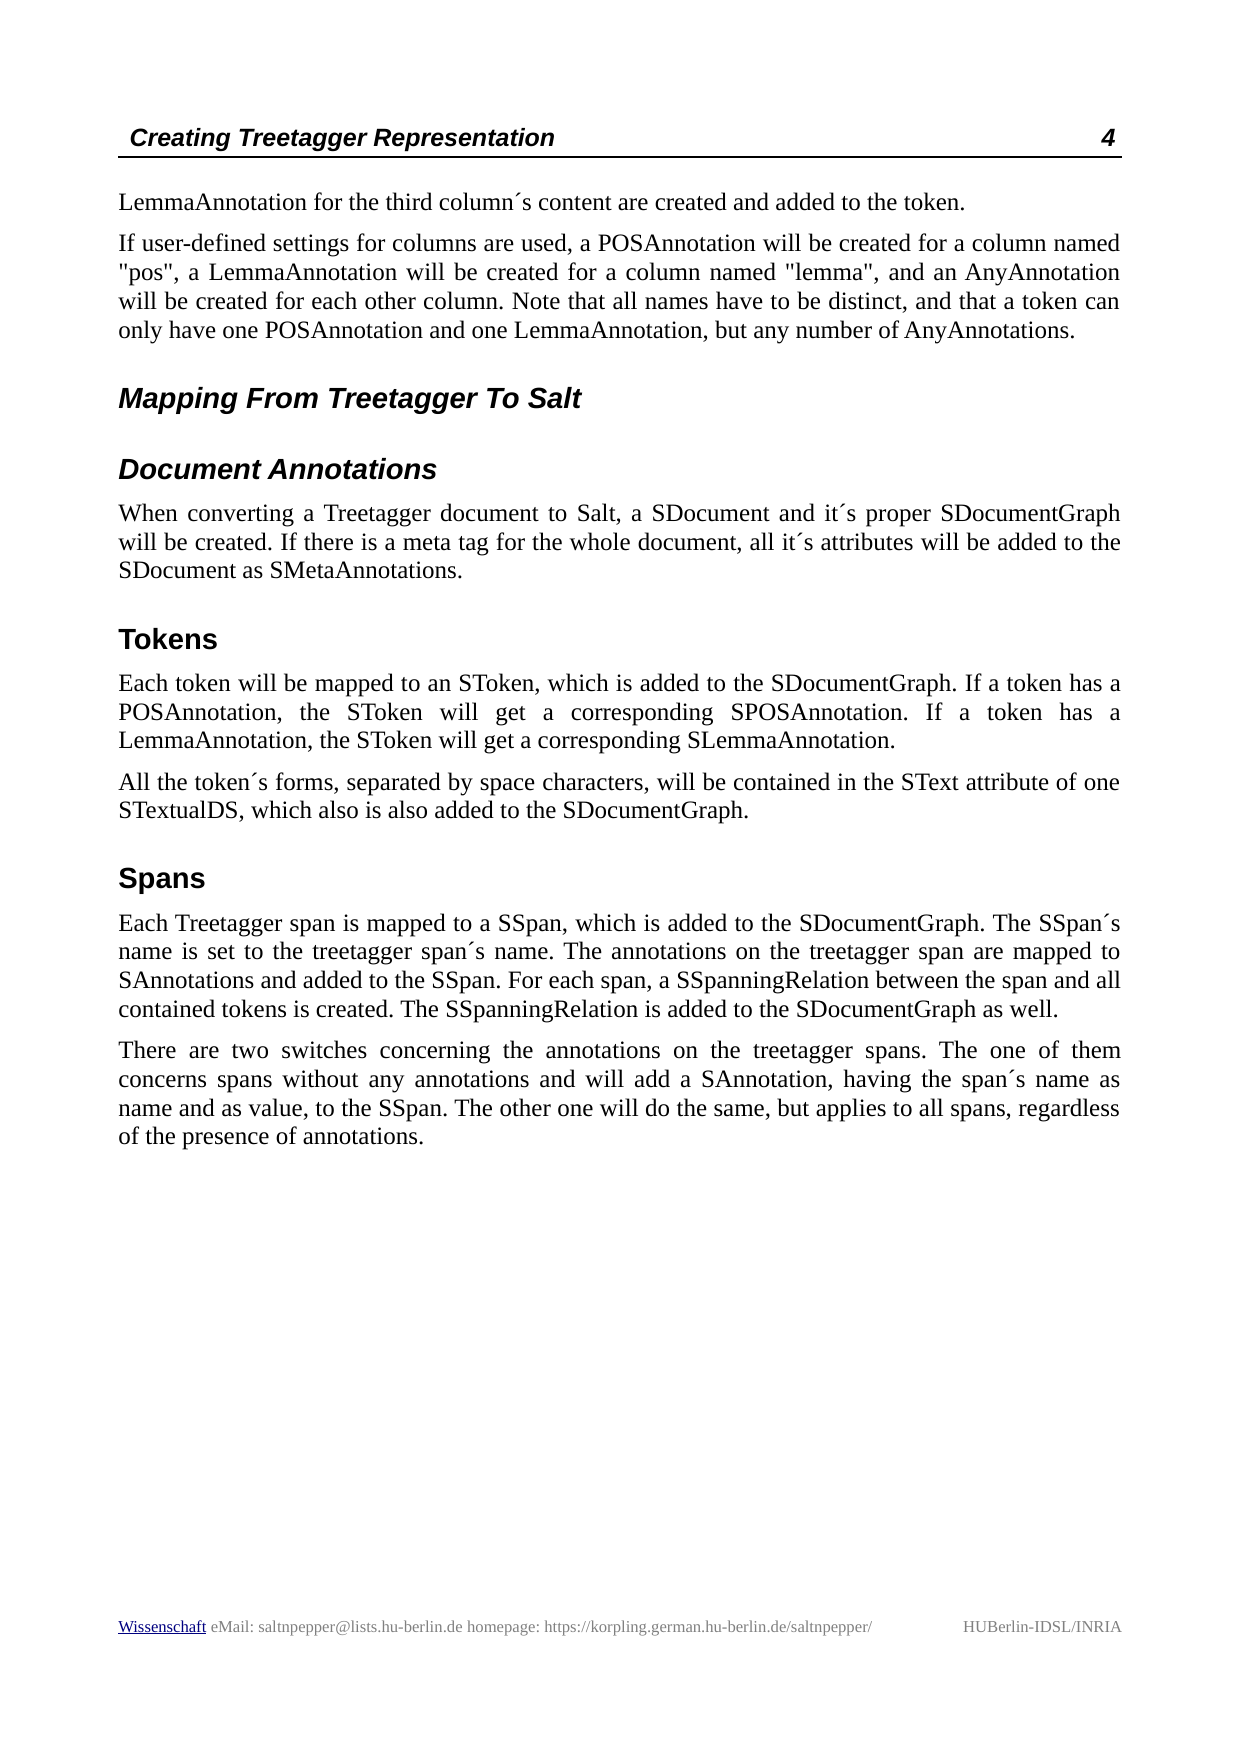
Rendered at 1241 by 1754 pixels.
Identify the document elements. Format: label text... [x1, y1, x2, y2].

text Each token will be mapped to an SToken, which is added to the SDocumentGraph. If a token has a POSAnnotation, the SToken will get a corresponding SPOSAnnotation. If a token has a LemmaAnnotation, the SToken will get a corresponding SLemmaAnnotation. [118, 668, 1122, 754]
text When converting a Treetagger document to Salt, a SDocument and it´s proper SDocumentGraph will be created. If there is a meta tag for the whole document, all it´s attributes will be added to the SDocument as SMetaAnnotations. [118, 498, 1122, 584]
text Each Treetagger span is mapped to a SSpan, which is added to the SDocumentGraph. The SSpan´s name is set to the treetagger span´s name. The annotations on the treetagger span are mapped to SAnnotations and added to the SSpan. For each span, a SSpanningRelation between the span and all contained tokens is created. The SSpanningRelation is added to the SDocumentGraph as well. [118, 908, 1122, 1023]
subtitle Mapping From Treetagger To Salt [118, 381, 1122, 414]
text There are two switches concerning the annotations on the treetagger spans. The one of them concerns spans without any annotations and will add a SAnnotation, having the span´s name as name and as value, to the SSpan. The other one will do the same, but applies to all spans, regardless of the presence of annotations. [118, 1035, 1122, 1150]
subtitle Document Annotations [118, 452, 1122, 486]
text If user-defined settings for columns are used, a POSAnnotation will be created for a column named "pos", a LemmaAnnotation will be created for a column named "lemma", and an AnyAnnotation will be created for each other column. Note that all names have to be distinct, and that a token can only have one POSAnnotation and one LemmaAnnotation, but any number of AnyAnnotations. [118, 228, 1122, 343]
text All the token´s forms, separated by space characters, will be contained in the SText attribute of one STextualDS, which also is also added to the SDocumentGraph. [118, 767, 1122, 824]
subtitle Tokens [118, 622, 1122, 655]
subtitle Spans [118, 862, 1122, 895]
text LemmaAnnotation for the third column´s content are created and added to the token. [118, 187, 1122, 216]
